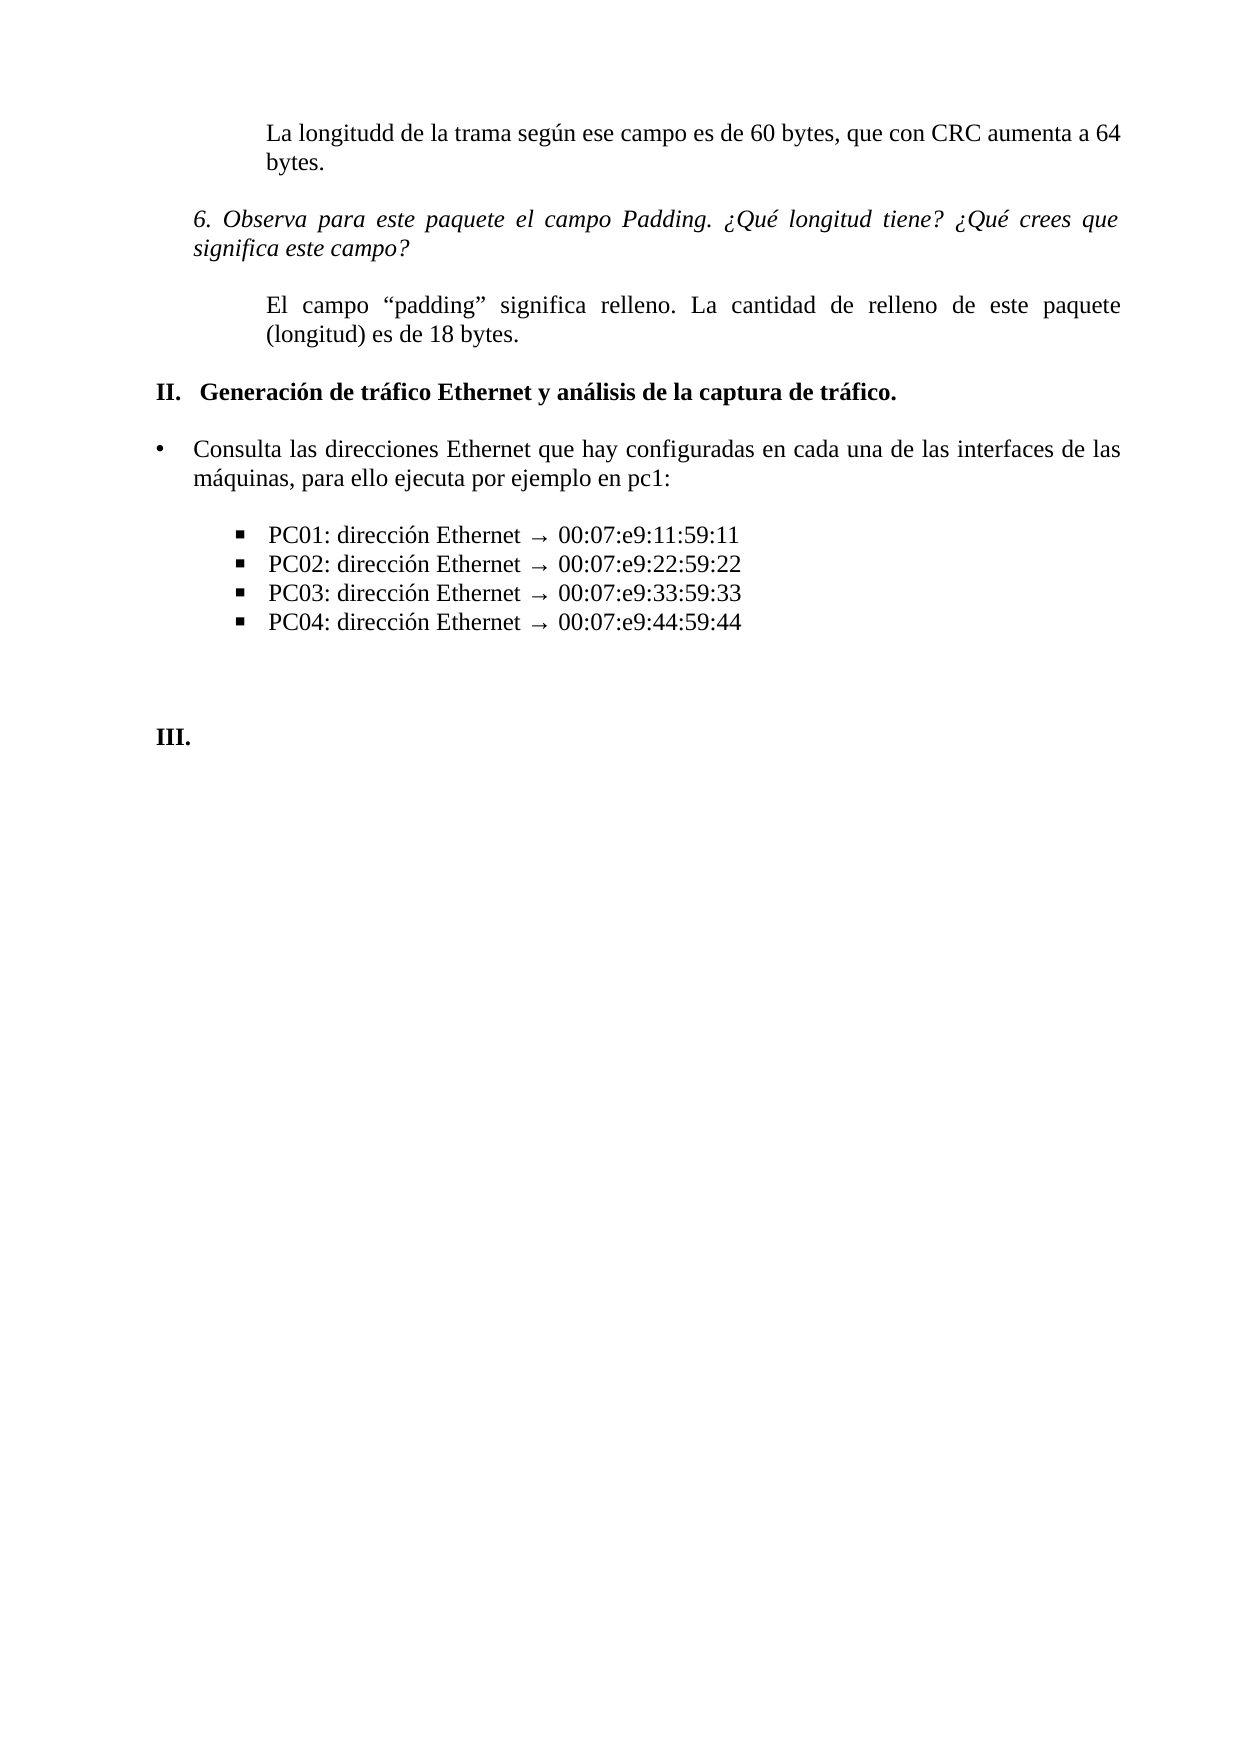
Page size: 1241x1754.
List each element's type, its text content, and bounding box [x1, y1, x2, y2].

list 6. Observa para este paquete el campo Padding. ¿Qué longitud tiene? ¿Qué crees que significa este campo? [156, 204, 1122, 262]
list PC03: dirección Ethernet → 00:07:e9:33:59:33 [231, 578, 1122, 607]
list PC01: dirección Ethernet → 00:07:e9:11:59:11 [231, 521, 1122, 549]
text La longitudd de la trama según ese campo es de 60 bytes, que con CRC aumenta a 64 bytes. [266, 118, 1122, 176]
list PC02: dirección Ethernet → 00:07:e9:22:59:22 [231, 549, 1122, 578]
text El campo “padding” significa relleno. La cantidad de relleno de este paquete (longitud) es de 18 bytes. [266, 291, 1122, 348]
list Generación de tráfico Ethernet y análisis de la captura de tráfico. [156, 377, 1122, 406]
list Consulta las direcciones Ethernet que hay configuradas en cada una de las interfaces de las máquinas, para ello ejecuta por ejemplo en pc1: [156, 434, 1122, 492]
list PC04: dirección Ethernet → 00:07:e9:44:59:44 [231, 607, 1122, 636]
